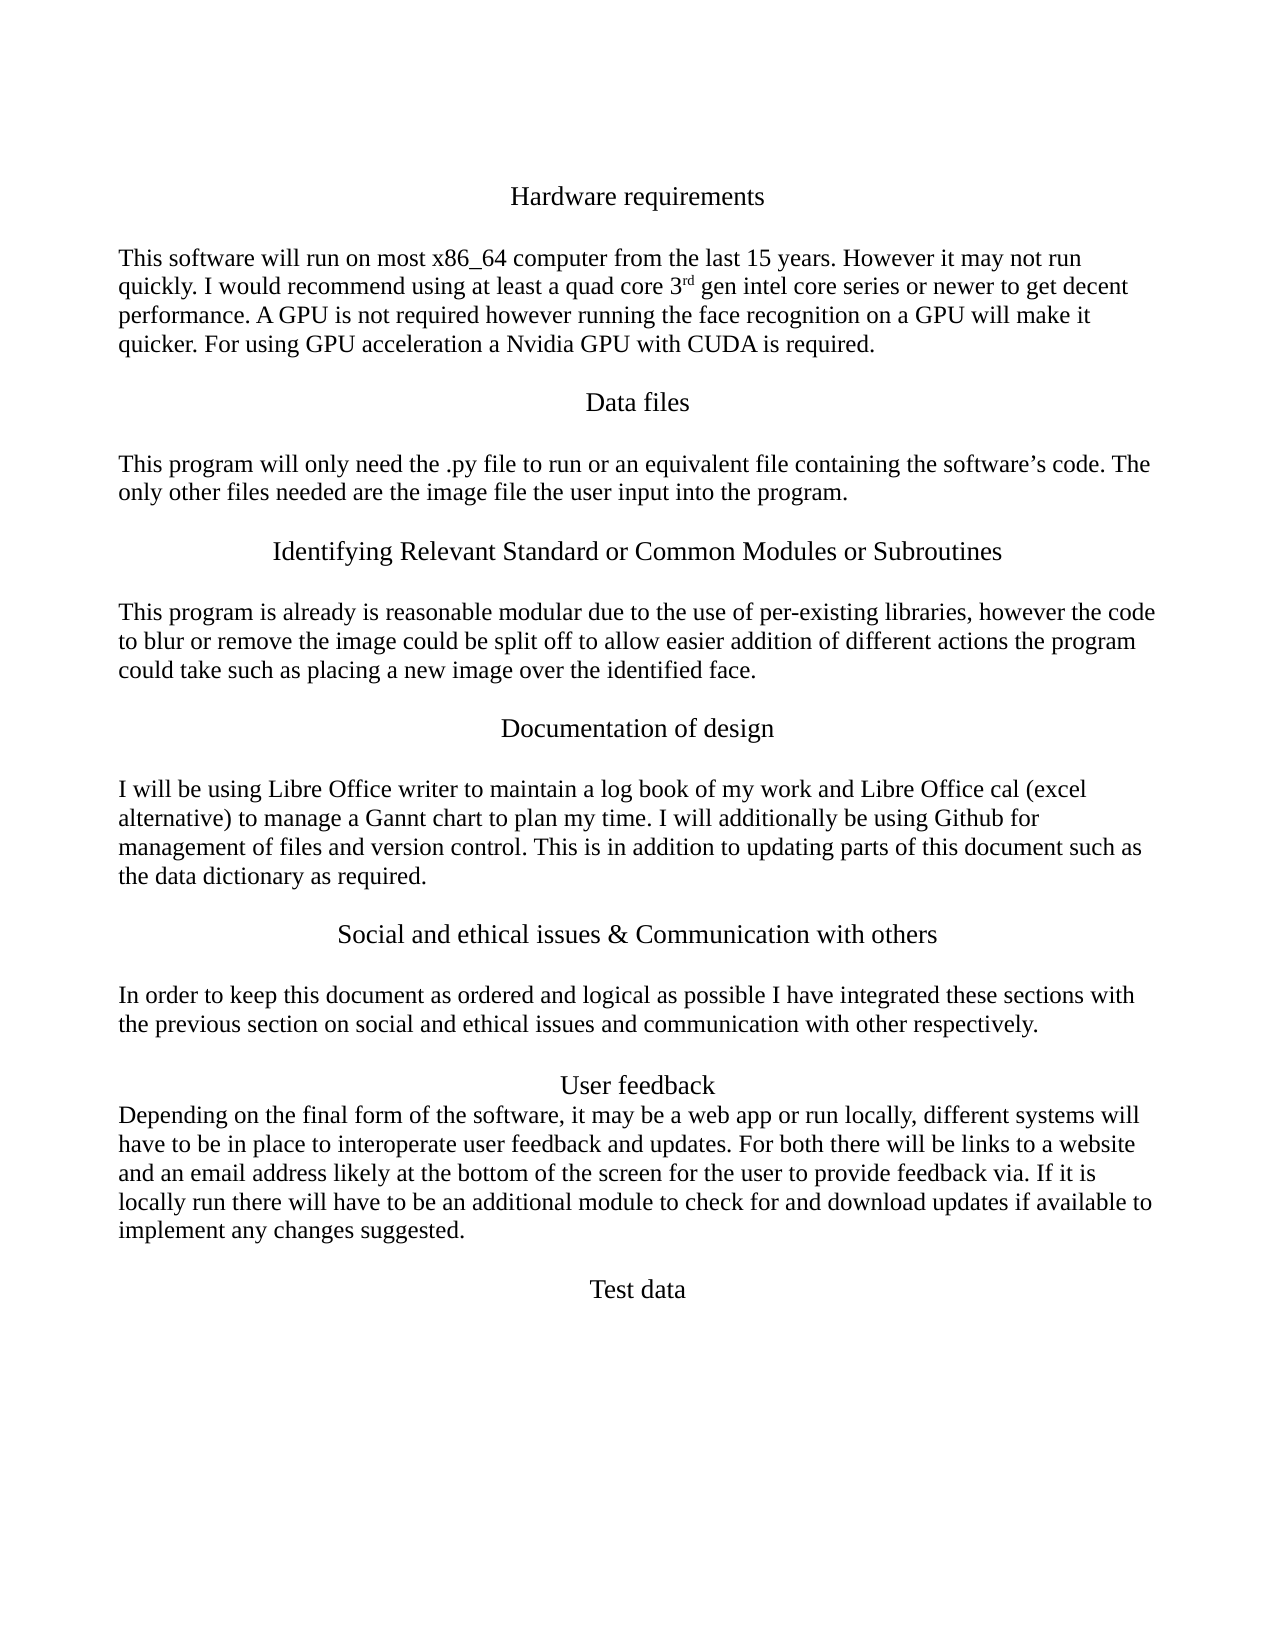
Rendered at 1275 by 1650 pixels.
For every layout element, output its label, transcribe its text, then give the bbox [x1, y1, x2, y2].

text User feedback [118, 1069, 1157, 1100]
text This program is already is reasonable modular due to the use of per-existing libraries, however the code to blur or remove the image could be split off to allow easier addition of different actions the program could take such as placing a new image over the identified face. [118, 597, 1157, 683]
text I will be using Libre Office writer to maintain a log book of my work and Libre Office cal (excel alternative) to manage a Gannt chart to plan my time. I will additionally be using Github for management of files and version control. This is in addition to updating parts of this document such as the data dictionary as required. [118, 774, 1157, 889]
text Depending on the final form of the software, it may be a web app or run locally, different systems will have to be in place to interoperate user feedback and updates. For both there will be links to a website and an email address likely at the bottom of the screen for the user to provide feedback via. If it is locally run there will have to be an additional module to check for and download updates if available to implement any changes suggested. [118, 1100, 1157, 1244]
text Documentation of design [118, 712, 1157, 743]
text Social and ethical issues & Communication with others [118, 918, 1157, 949]
text Test data [118, 1273, 1157, 1304]
text In order to keep this document as ordered and logical as possible I have integrated these sections with the previous section on social and ethical issues and communication with other respectively. [118, 981, 1157, 1038]
text Identifying Relevant Standard or Common Modules or Subroutines [118, 535, 1157, 566]
text This program will only need the .py file to run or an equivalent file containing the software’s code. The only other files needed are the image file the user input into the program. [118, 449, 1157, 506]
text Hardware requirements [118, 180, 1157, 212]
text This software will run on most x86_64 computer from the last 15 years. However it may not run quickly. I would recommend using at least a quad core 3rd gen intel core series or newer to get decent performance. A GPU is not required however running the face recognition on a GPU will make it quicker. For using GPU acceleration a Nvidia GPU with CUDA is required. [118, 243, 1157, 358]
text Data files [118, 386, 1157, 418]
